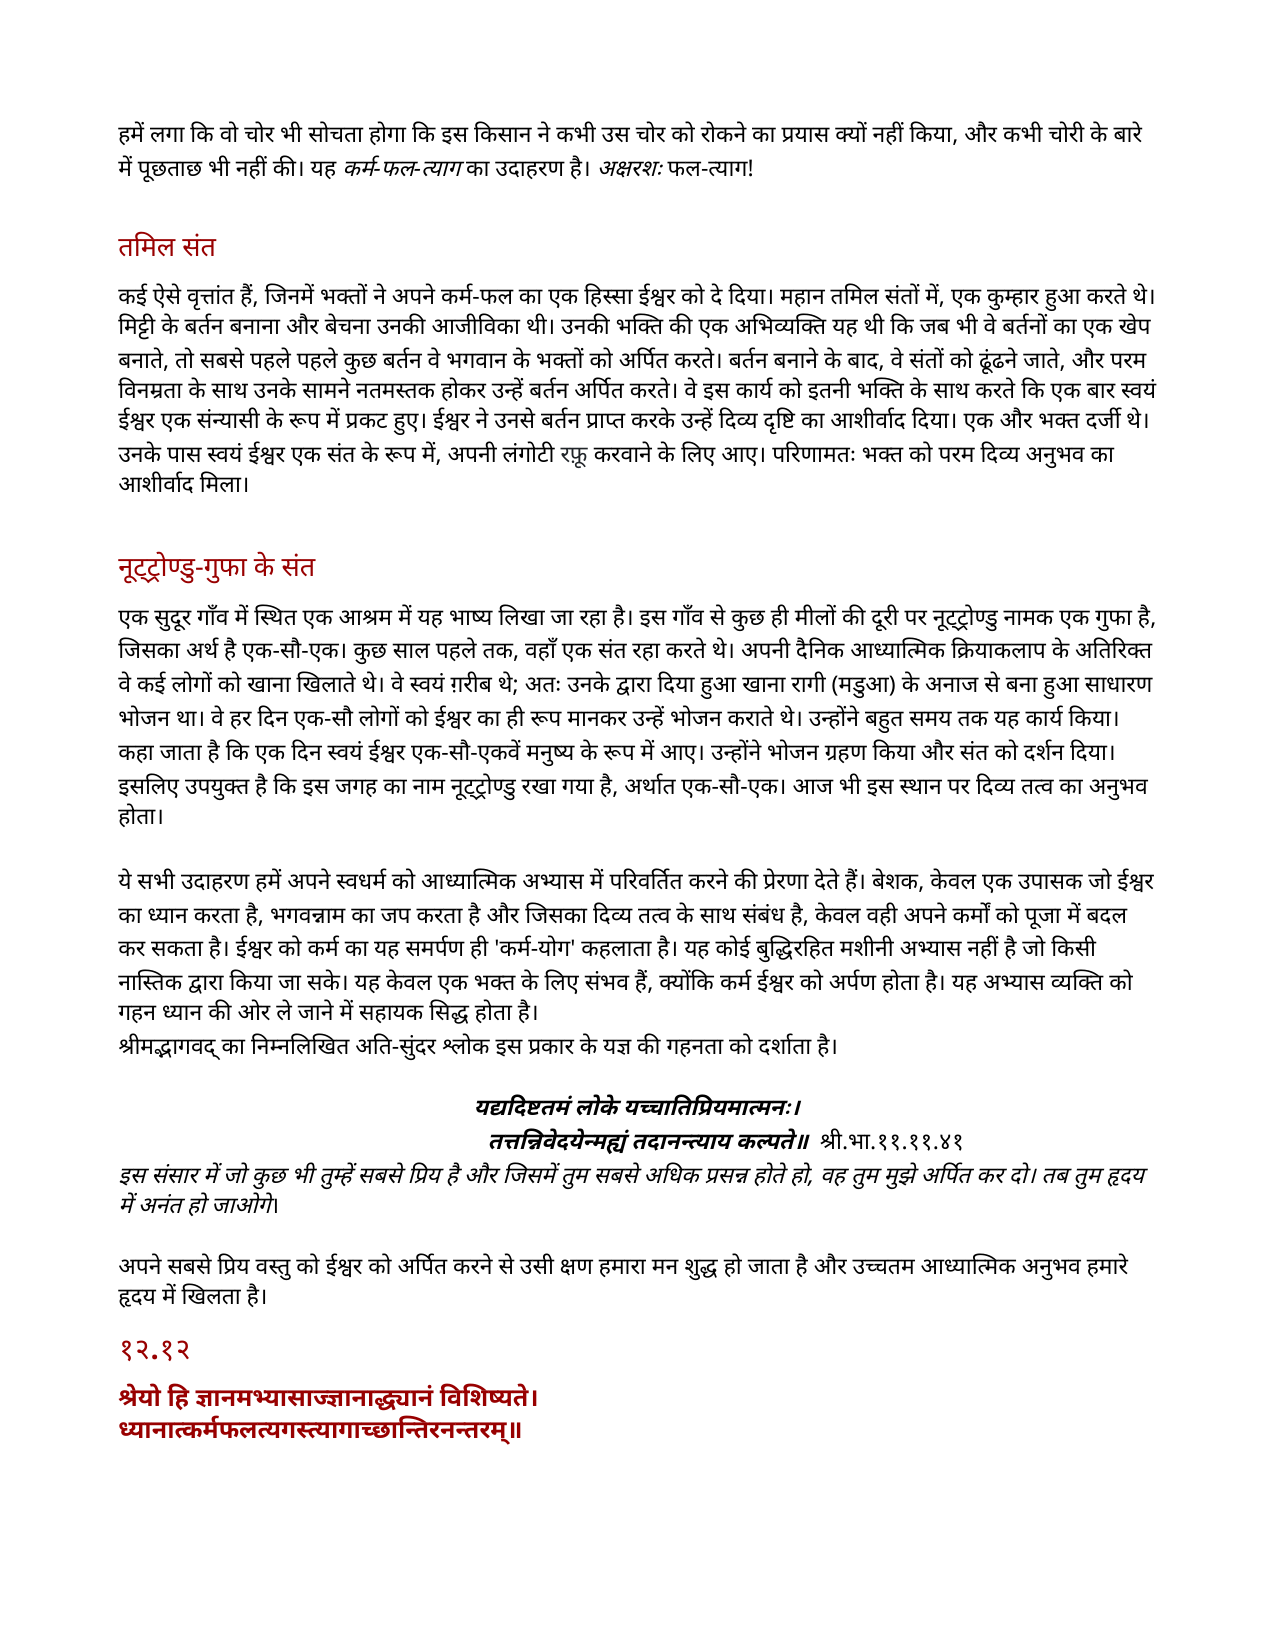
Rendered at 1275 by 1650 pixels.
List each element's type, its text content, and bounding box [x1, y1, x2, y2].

text ध्यानात्कर्मफलत्यगस्त्यागाच्छान्तिरनन्तरम्॥ [118, 1416, 1157, 1449]
subtitle नूट्ट्रोण्डु-गुफा के संत [118, 548, 1157, 588]
text एक सुदूर गाँव में स्थित एक आश्रम में यह भाष्य लिखा जा रहा है। इस गाँव से कुछ ही मीलों की दूरी पर नूट्ट्रोण्डु नामक एक गुफा है, जिसका अर्थ है एक-सौ-एक। कुछ साल पहले तक, वहाँ एक संत रहा करते थे। अपनी दैनिक आध्यात्मिक क्रियाकलाप के अतिरिक्त वे कई लोगों को खाना खिलाते थे। वे स्वयं ग़रीब थे; अतः उनके द्वारा दिया हुआ खाना रागी (मडुआ) के अनाज से बना हुआ साधारण भोजन था। वे हर दिन एक-सौ लोगों को ईश्वर का ही रूप मानकर उन्हें भोजन कराते थे। उन्होंने बहुत समय तक यह कार्य किया। कहा जाता है कि एक दिन स्वयं ईश्वर एक-सौ-एकवें मनुष्य के रूप में आए। उन्होंने भोजन ग्रहण किया और संत को दर्शन दिया। इसलिए उपयुक्त है कि इस जगह का नाम नूट्ट्रोण्डु रखा गया है, अर्थात एक-सौ-एक। आज भी इस स्थान पर दिव्य तत्व का अनुभव होता। [118, 600, 1157, 833]
text ये सभी उदाहरण हमें अपने स्वधर्म को आध्यात्मिक अभ्यास में परिवर्तित करने की प्रेरणा देते हैं। बेशक, केवल एक उपासक जो ईश्वर का ध्यान करता है, भगवन्नाम का जप करता है और जिसका दिव्य तत्व के साथ संबंध है, केवल वही अपने कर्मों को पूजा में बदल कर सकता है। ईश्वर को कर्म का यह समर्पण ही 'कर्म-योग' कहलाता है। यह कोई बुद्धिरहित मशीनी अभ्यास नहीं है जो किसी नास्तिक द्वारा किया जा सके। यह केवल एक भक्त के लिए संभव हैं, क्योंकि कर्म ईश्वर को अर्पण होता है। यह अभ्यास व्यक्ति को गहन ध्यान की ओर ले जाने में सहायक सिद्ध होता है। [118, 865, 1157, 1030]
subtitle १२.१२ [118, 1328, 1157, 1371]
text अपने सबसे प्रिय वस्तु को ईश्वर को अर्पित करने से उसी क्षण हमारा मन शुद्ध हो जाता है और उच्चतम आध्यात्मिक अनुभव हमारे हृदय में खिलता है। [118, 1254, 1157, 1314]
text तत्तन्निवेदयेन्मह्यं तदानन्त्याय कल्पते॥ श्री.भा.११.११.४१ [118, 1125, 1157, 1159]
text हमें लगा कि वो चोर भी सोचता होगा कि इस किसान ने कभी उस चोर को रोकने का प्रयास क्यों नहीं किया, और कभी चोरी के बारे में पूछताछ भी नहीं की। यह कर्म-फल-त्याग का उदाहरण है। अक्षरशः फल-त्याग! [118, 118, 1157, 186]
text इस संसार में जो कुछ भी तुम्हें सबसे प्रिय है और जिसमें तुम सबसे अधिक प्रसन्न होते हो, वह तुम मुझे अर्पित कर दो। तब तुम हृदय में अनंत हो जाओगे। [118, 1159, 1157, 1223]
subtitle तमिल संत [118, 232, 1157, 268]
text यद्यदिष्टतमं लोके यच्चातिप्रियमात्मनः। [118, 1095, 1157, 1125]
text श्रीमद्भागवद् का निम्नलिखित अति-सुंदर श्लोक इस प्रकार के यज्ञ की गहनता को दर्शाता है। [118, 1030, 1157, 1064]
text श्रेयो हि ज्ञानमभ्यासाज्ज्ञानाद्ध्यानं विशिष्यते। [118, 1384, 1157, 1416]
text कई ऐसे वृत्तांत हैं, जिनमें भक्तों ने अपने कर्म-फल का एक हिस्सा ईश्वर को दे दिया। महान तमिल संतों में, एक कुम्हार हुआ करते थे। मिट्टी के बर्तन बनाना और बेचना उनकी आजीविका थी। उनकी भक्ति की एक अभिव्यक्ति यह थी कि जब भी वे बर्तनों का एक खेप बनाते, तो सबसे पहले पहले कुछ बर्तन वे भगवान के भक्तों को अर्पित करते। बर्तन बनाने के बाद, वे संतों को ढूंढने जाते, और परम विनम्रता के साथ उनके सामने नतमस्तक होकर उन्हें बर्तन अर्पित करते। वे इस कार्य को इतनी भक्ति के साथ करते कि एक बार स्वयं ईश्वर एक संन्यासी के रूप में प्रकट हुए। ईश्वर ने उनसे बर्तन प्राप्त करके उन्हें दिव्य दृष्टि का आशीर्वाद दिया। एक और भक्त दर्जी थे। उनके पास स्वयं ईश्वर एक संत के रूप में, अपनी लंगोटी रफ़ू करवाने के लिए आए। परिणामतः भक्त को परम दिव्य अनुभव का आशीर्वाद मिला। [118, 280, 1157, 501]
